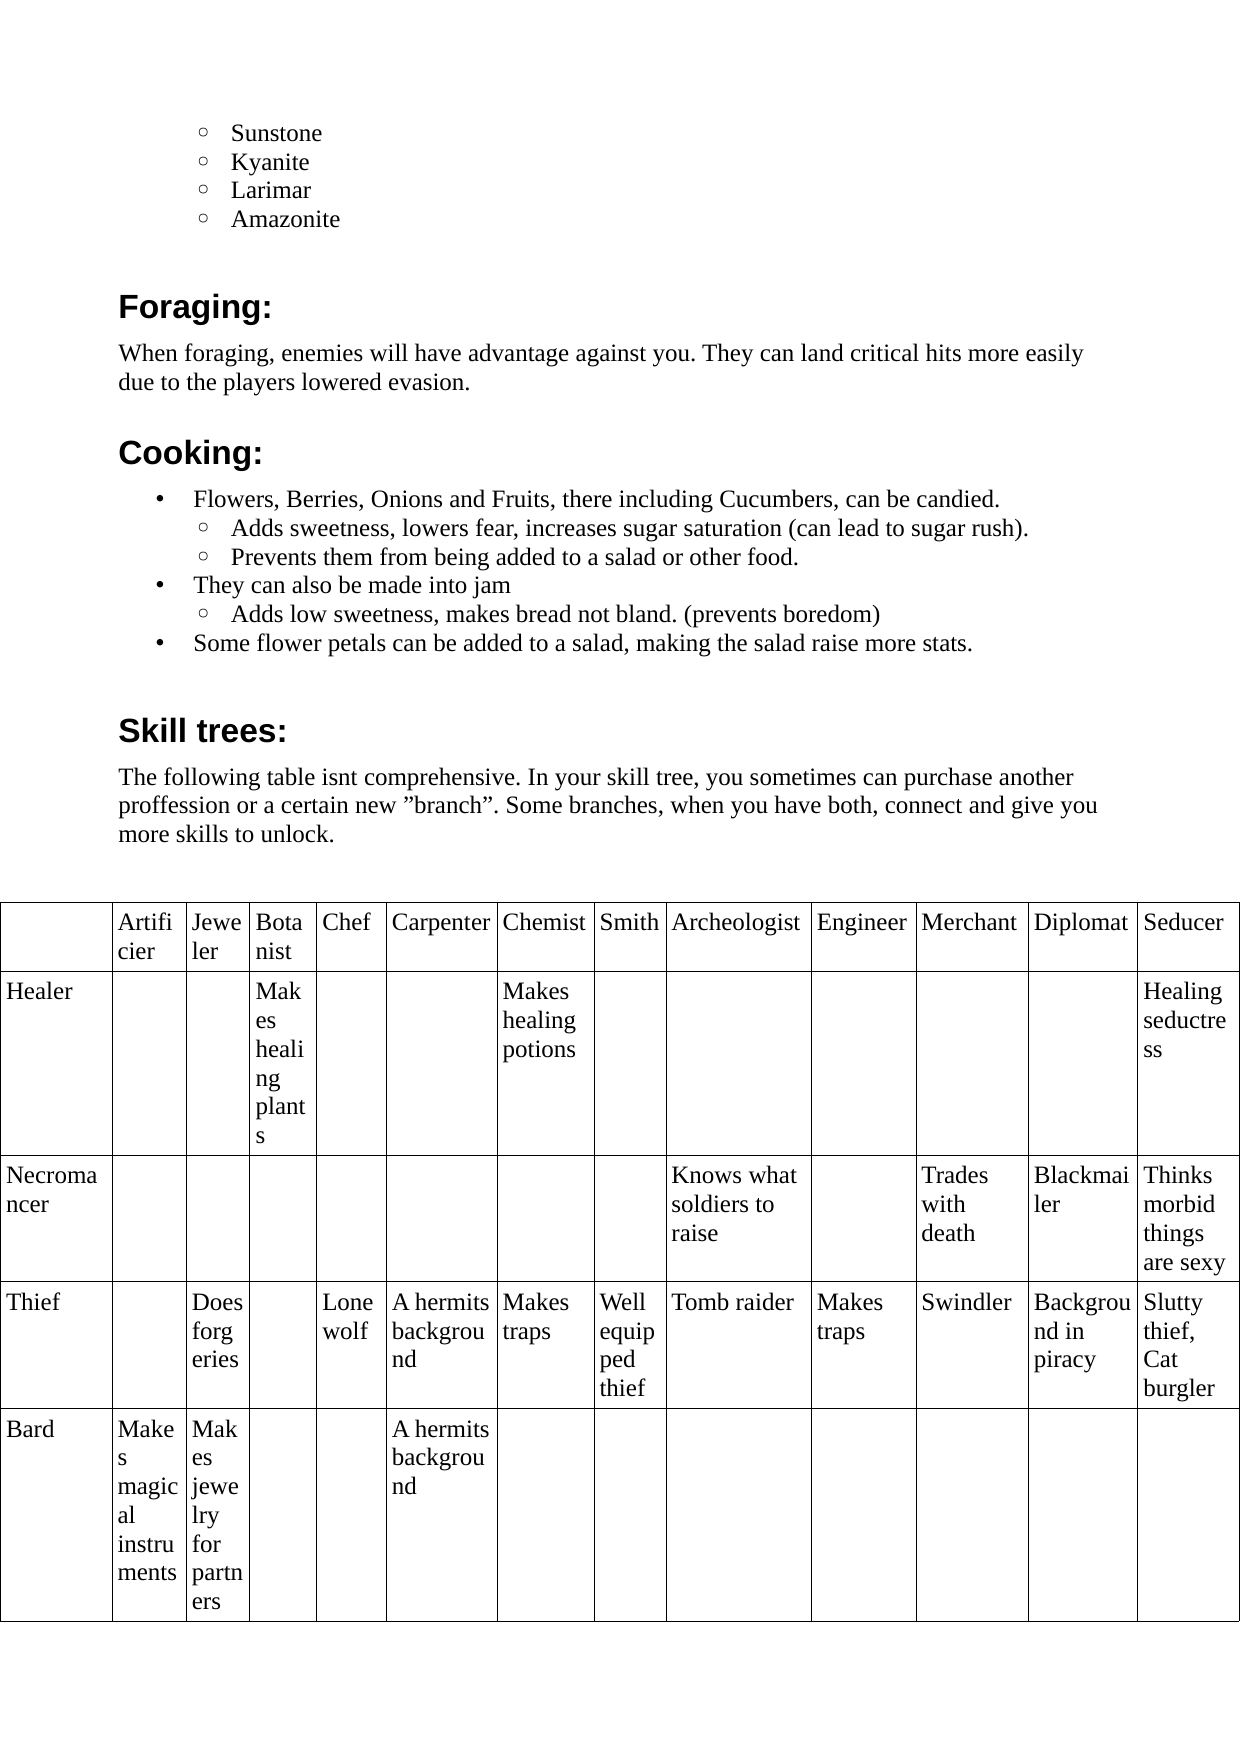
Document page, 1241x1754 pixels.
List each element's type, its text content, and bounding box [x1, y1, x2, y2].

table_cell [1029, 1409, 1137, 1621]
table_cell [187, 1156, 249, 1281]
table_cell Swindler [917, 1282, 1028, 1408]
table_cell Thinks morbid things are sexy [1138, 1156, 1239, 1281]
table_header Seducer [1138, 903, 1239, 971]
table_cell [1029, 972, 1137, 1155]
table_cell Does forgeries [187, 1282, 249, 1408]
text When foraging, enemies will have advantage against you. They can land critical hits more easily due to the players lowered evasion. [118, 338, 1122, 396]
table_cell [1138, 1409, 1239, 1621]
table_cell [250, 1156, 316, 1281]
table_cell [113, 1282, 186, 1408]
table_header Smith [595, 903, 666, 971]
table_cell [595, 1409, 666, 1621]
table_header Botanist [250, 903, 316, 971]
table_cell [317, 1156, 386, 1281]
table_cell Makes healing potions [498, 972, 594, 1155]
table_cell [250, 1282, 316, 1408]
table_cell [812, 972, 916, 1155]
table_cell A hermits background [387, 1282, 497, 1408]
list Adds low sweetness, makes bread not bland. (prevents boredom) [193, 599, 1122, 628]
table_cell [113, 1156, 186, 1281]
table_cell [812, 1409, 916, 1621]
list Adds sweetness, lowers fear, increases sugar saturation (can lead to sugar rush). [193, 513, 1122, 542]
table_cell [812, 1156, 916, 1281]
table_header Archeologist [667, 903, 811, 971]
table_cell Background in piracy [1029, 1282, 1137, 1408]
table_cell Healer [1, 972, 112, 1155]
table_cell Necromancer [1, 1156, 112, 1281]
table_cell [595, 972, 666, 1155]
list They can also be made into jam [156, 570, 1122, 599]
table_cell Thief [1, 1282, 112, 1408]
table_header Jeweler [187, 903, 249, 971]
table_cell [113, 972, 186, 1155]
table_cell Makes magical instruments [113, 1409, 186, 1621]
table_cell [317, 1409, 386, 1621]
table_cell Makes traps [812, 1282, 916, 1408]
list Larimar [193, 176, 1122, 204]
table_cell Knows what soldiers to raise [667, 1156, 811, 1281]
list Amazonite [193, 204, 1122, 233]
table_header [1, 903, 112, 971]
table_header Diplomat [1029, 903, 1137, 971]
table_cell Lonewolf [317, 1282, 386, 1408]
table_cell [387, 972, 497, 1155]
subtitle Skill trees: [118, 710, 1122, 749]
list Some flower petals can be added to a salad, making the salad raise more stats. [156, 628, 1122, 657]
table_header Chemist [498, 903, 594, 971]
table_cell Well equipped thief [595, 1282, 666, 1408]
table_header Chef [317, 903, 386, 971]
table_cell [387, 1156, 497, 1281]
table_header Carpenter [387, 903, 497, 971]
list Prevents them from being added to a salad or other food. [193, 542, 1122, 570]
table_cell [187, 972, 249, 1155]
table_cell [595, 1156, 666, 1281]
table_cell [250, 1409, 316, 1621]
list Sunstone [193, 118, 1122, 147]
subtitle Foraging: [118, 287, 1122, 326]
table_cell [498, 1156, 594, 1281]
table_cell Bard [1, 1409, 112, 1621]
table_cell Tomb raider [667, 1282, 811, 1408]
table_cell Blackmailer [1029, 1156, 1137, 1281]
table_cell [917, 972, 1028, 1155]
subtitle Cooking: [118, 433, 1122, 472]
table_cell [917, 1409, 1028, 1621]
table_header Merchant [917, 903, 1028, 971]
table_cell [667, 972, 811, 1155]
list Flowers, Berries, Onions and Fruits, there including Cucumbers, can be candied. [156, 484, 1122, 513]
table_header Engineer [812, 903, 916, 971]
table_cell Slutty thief, Cat burgler [1138, 1282, 1239, 1408]
table_cell A hermits background [387, 1409, 497, 1621]
table_header Artificier [113, 903, 186, 971]
list Kyanite [193, 147, 1122, 176]
table_cell [317, 972, 386, 1155]
table_cell Makes healing plants [250, 972, 316, 1155]
table_cell [498, 1409, 594, 1621]
text The following table isnt comprehensive. In your skill tree, you sometimes can purchase another proffession or a certain new ”branch”. Some branches, when you have both, connect and give you more skills to unlock. [118, 762, 1122, 848]
table_cell Trades with death [917, 1156, 1028, 1281]
table_cell Makes jewelry for partners [187, 1409, 249, 1621]
table_cell Makes traps [498, 1282, 594, 1408]
table_cell Healing seductress [1138, 972, 1239, 1155]
table_cell [667, 1409, 811, 1621]
